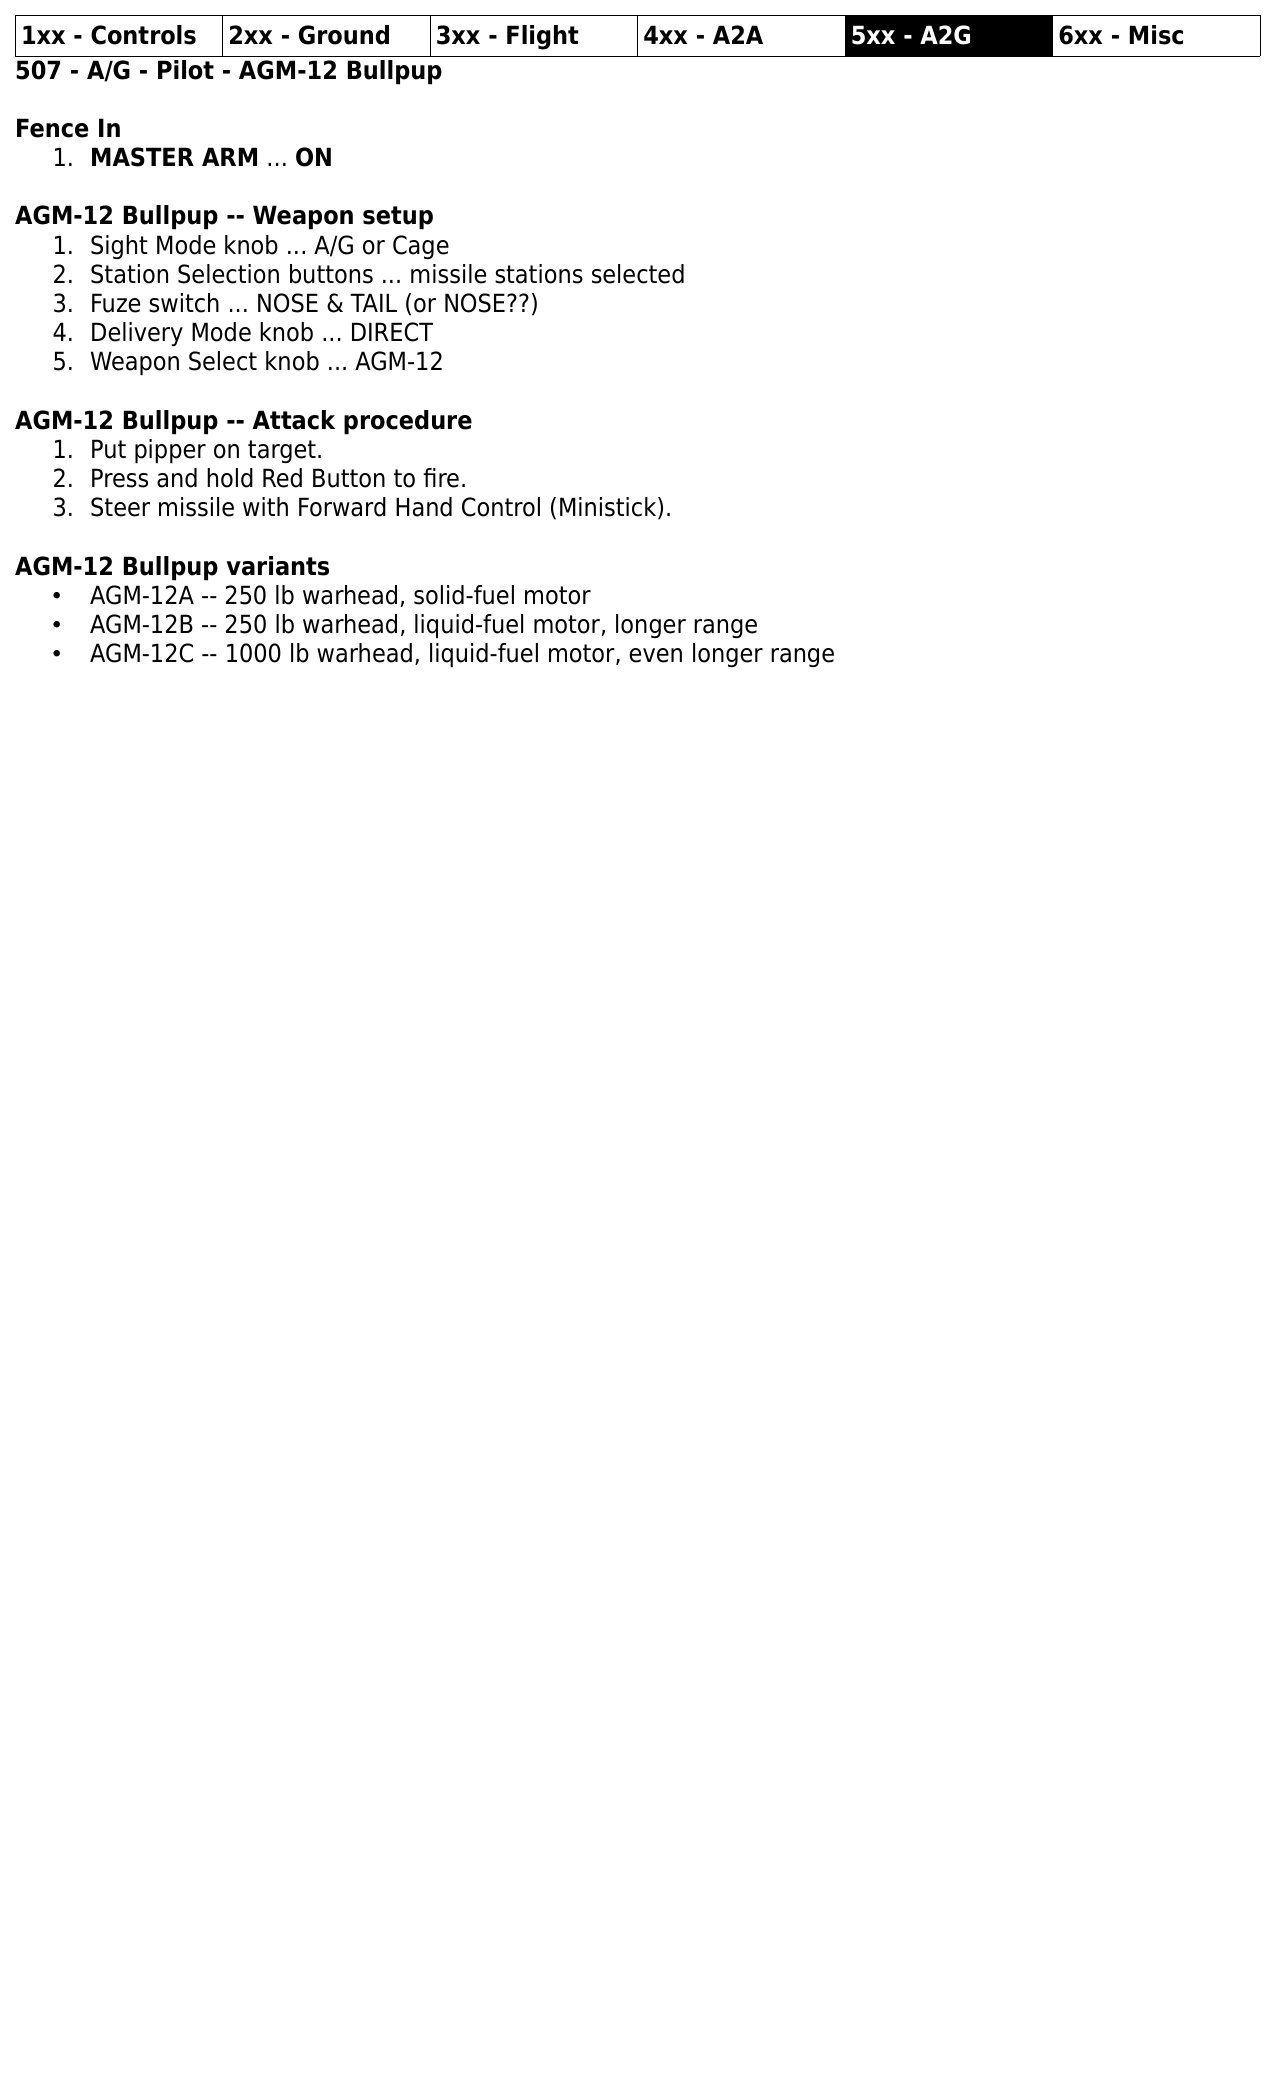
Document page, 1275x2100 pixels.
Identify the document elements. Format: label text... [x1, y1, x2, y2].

table_header 3xx - Flight [431, 16, 637, 56]
list AGM-12A -- 250 lb warhead, solid-fuel motor [52, 581, 1260, 610]
table_header 5xx - A2G [846, 16, 1052, 56]
list Delivery Mode knob ... DIRECT [52, 318, 1260, 347]
text AGM-12 Bullpup -- Attack procedure [15, 406, 1260, 435]
list Press and hold Red Button to fire. [52, 464, 1260, 493]
table_header 2xx - Ground [223, 16, 430, 56]
list AGM-12C -- 1000 lb warhead, liquid-fuel motor, even longer range [52, 639, 1260, 668]
list Station Selection buttons ... missile stations selected [52, 260, 1260, 289]
text 507 - A/G - Pilot - AGM-12 Bullpup [15, 57, 1260, 85]
list Steer missile with Forward Hand Control (Ministick). [52, 493, 1260, 522]
table_header 1xx - Controls [16, 16, 222, 56]
list Put pipper on target. [52, 435, 1260, 464]
list Fuze switch ... NOSE & TAIL (or NOSE??) [52, 289, 1260, 318]
text AGM-12 Bullpup -- Weapon setup [15, 202, 1260, 231]
list MASTER ARM ... ON [52, 143, 1260, 172]
table_header 6xx - Misc [1053, 16, 1260, 56]
text Fence In [15, 114, 1260, 143]
table_header 4xx - A2A [638, 16, 845, 56]
list Weapon Select knob ... AGM-12 [52, 347, 1260, 377]
text AGM-12 Bullpup variants [15, 552, 1260, 581]
list Sight Mode knob ... A/G or Cage [52, 231, 1260, 260]
list AGM-12B -- 250 lb warhead, liquid-fuel motor, longer range [52, 610, 1260, 639]
